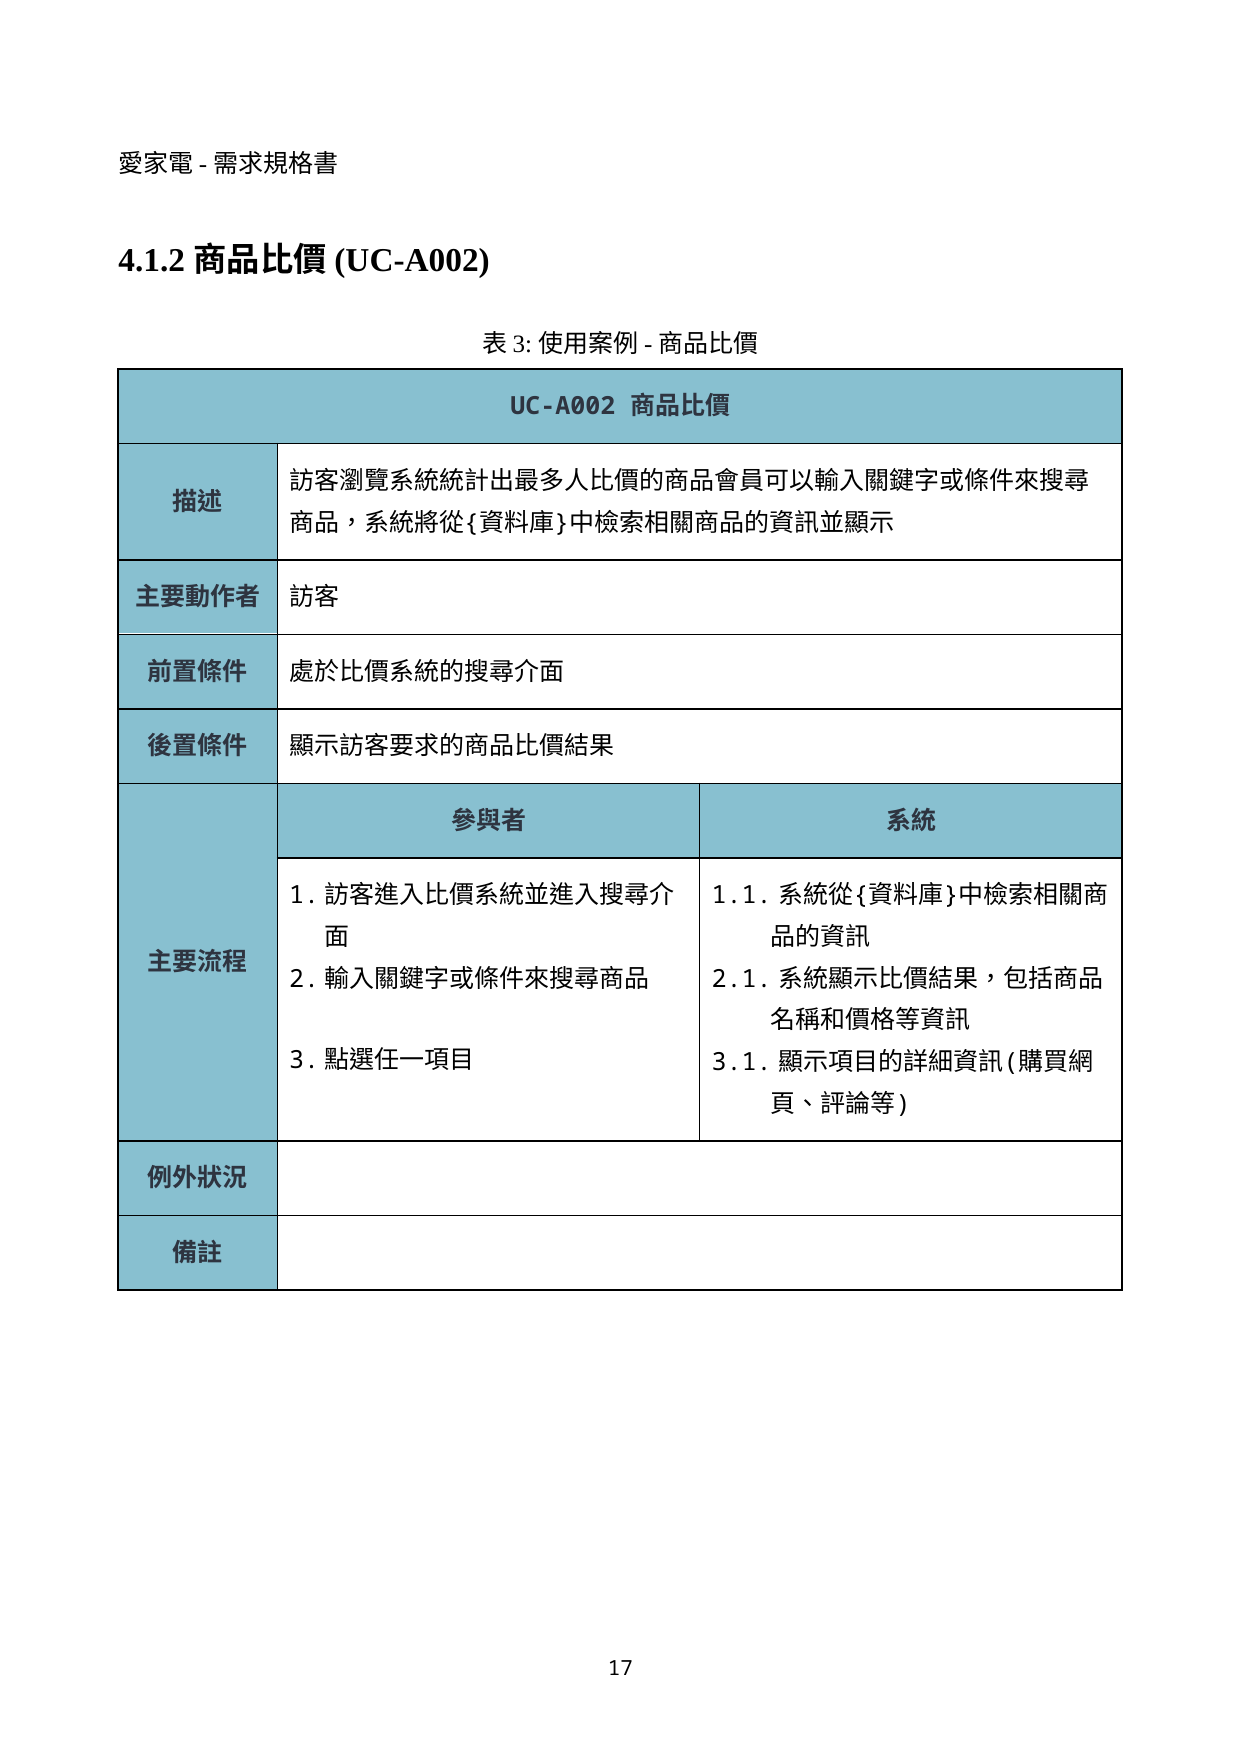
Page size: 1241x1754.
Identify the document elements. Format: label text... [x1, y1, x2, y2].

table_cell 系統從{資料庫}中檢索相關商品的資訊 系統顯示比價結果，包括商品名稱和價格等資訊 顯示項目的詳細資訊(購買網頁、評論等) [700, 859, 1121, 1140]
table_cell 後置條件 [119, 710, 277, 783]
table_cell 參與者 [278, 784, 699, 857]
text 表 3: 使用案例 - 商品比價 [118, 323, 1122, 359]
table_cell 訪客進入比價系統並進入搜尋介面 輸入關鍵字或條件來搜尋商品 點選任一項目 [278, 859, 699, 1140]
table_cell 訪客瀏覽系統統計出最多人比價的商品會員可以輸入關鍵字或條件來搜尋商品，系統將從{資料庫}中檢索相關商品的資訊並顯示 [278, 444, 1121, 559]
table_cell 顯示訪客要求的商品比價結果 [278, 710, 1121, 783]
table_cell 處於比價系統的搜尋介面 [278, 635, 1121, 708]
subtitle 4.1.2 商品比價 (UC-A002) [118, 232, 1122, 281]
table_cell 前置條件 [119, 635, 277, 708]
table_cell 備註 [119, 1216, 277, 1289]
table_header UC-A002 商品比價 [119, 370, 1121, 443]
table_cell 訪客 [278, 561, 1121, 633]
table_cell 主要動作者 [119, 561, 277, 633]
table_cell [278, 1216, 1121, 1289]
table_cell 描述 [119, 444, 277, 559]
table_cell 主要流程 [119, 784, 277, 1140]
table_cell 例外狀況 [119, 1142, 277, 1215]
table_cell 系統 [700, 784, 1121, 857]
table_cell [278, 1142, 1121, 1215]
